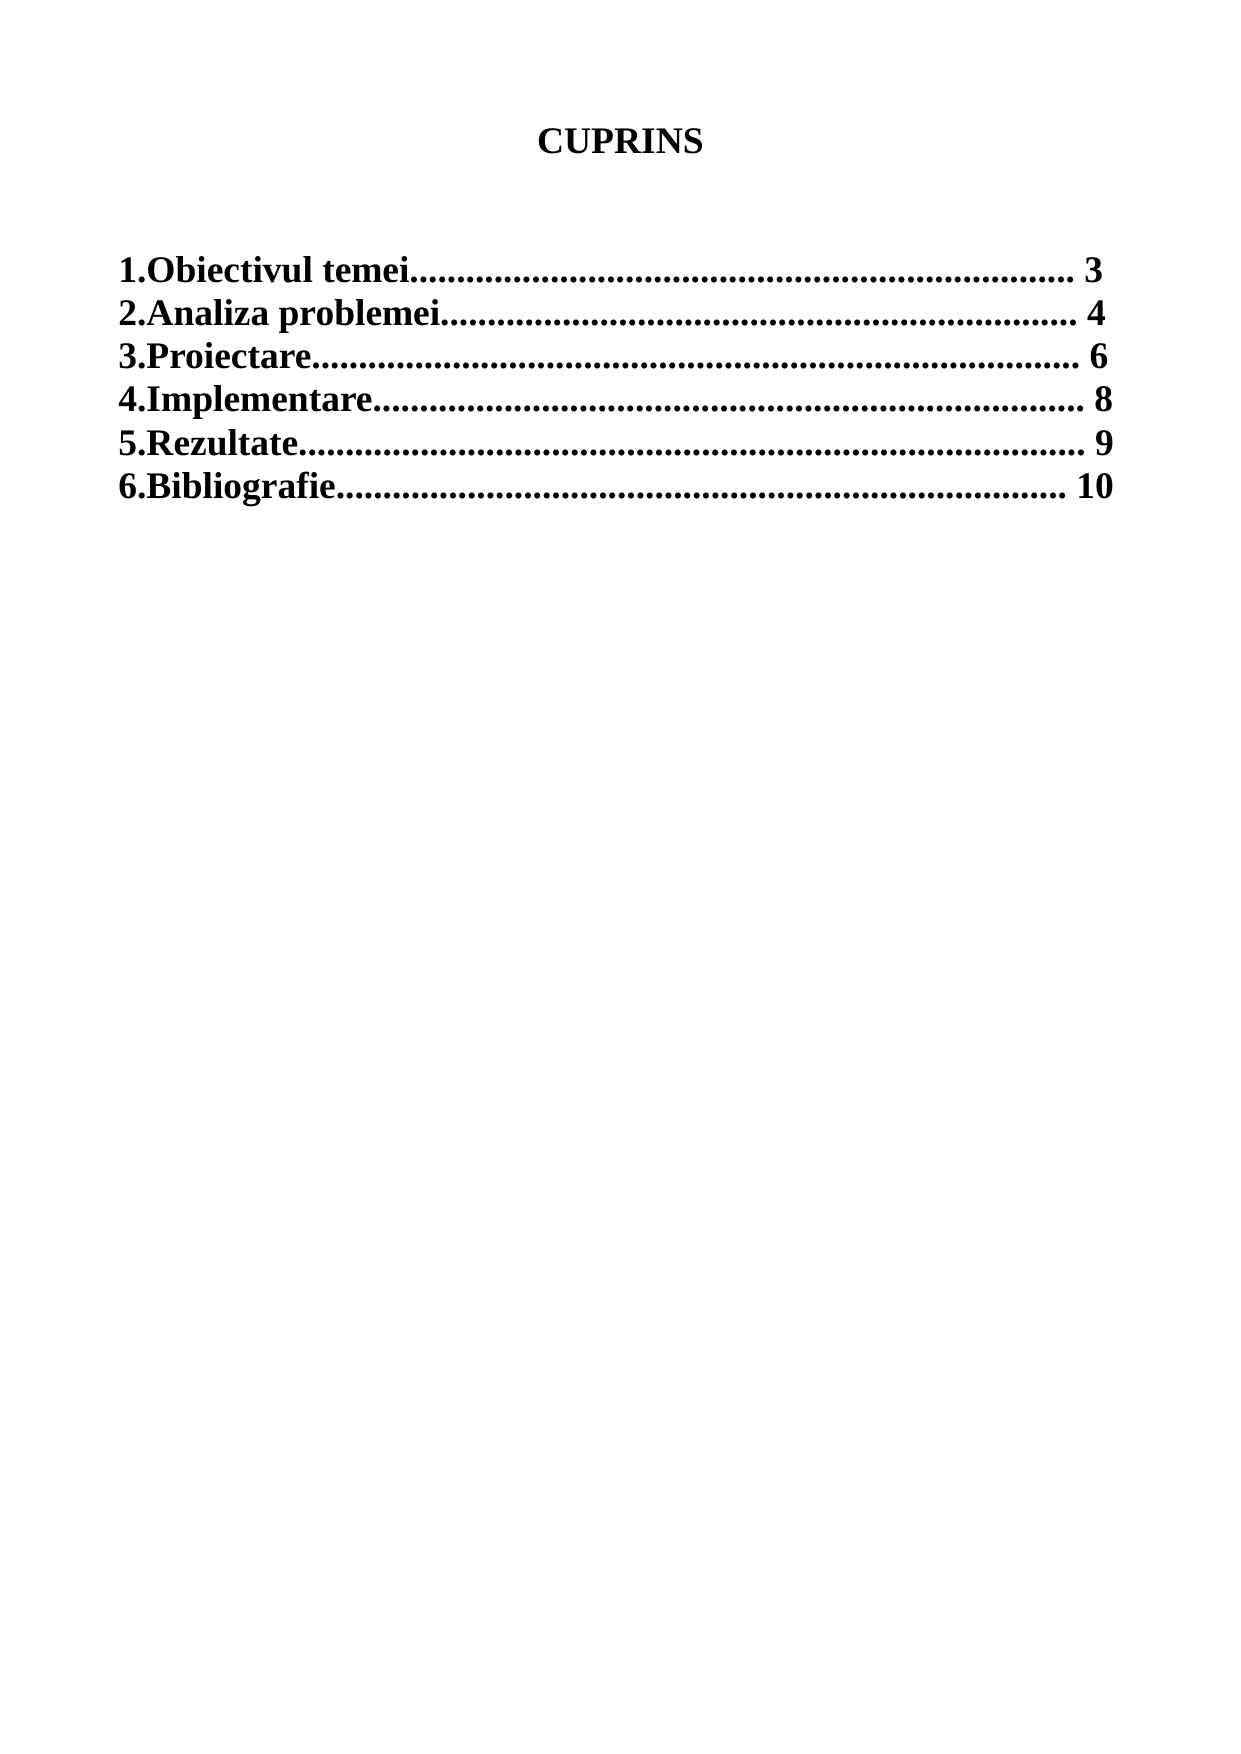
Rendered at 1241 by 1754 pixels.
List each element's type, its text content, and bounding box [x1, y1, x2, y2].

text 5.Rezultate.................................................................................... 9 [118, 420, 1122, 463]
text 4.Implementare............................................................................ 8 [118, 377, 1122, 420]
text 1.Obiectivul temei....................................................................... 3 [118, 247, 1122, 291]
text 3.Proiectare.................................................................................. 6 [118, 334, 1122, 377]
text 6.Bibliografie.............................................................................. 10 [118, 463, 1122, 506]
text 2.Analiza problemei.................................................................... 4 [118, 291, 1122, 334]
text CUPRINS [118, 118, 1122, 161]
